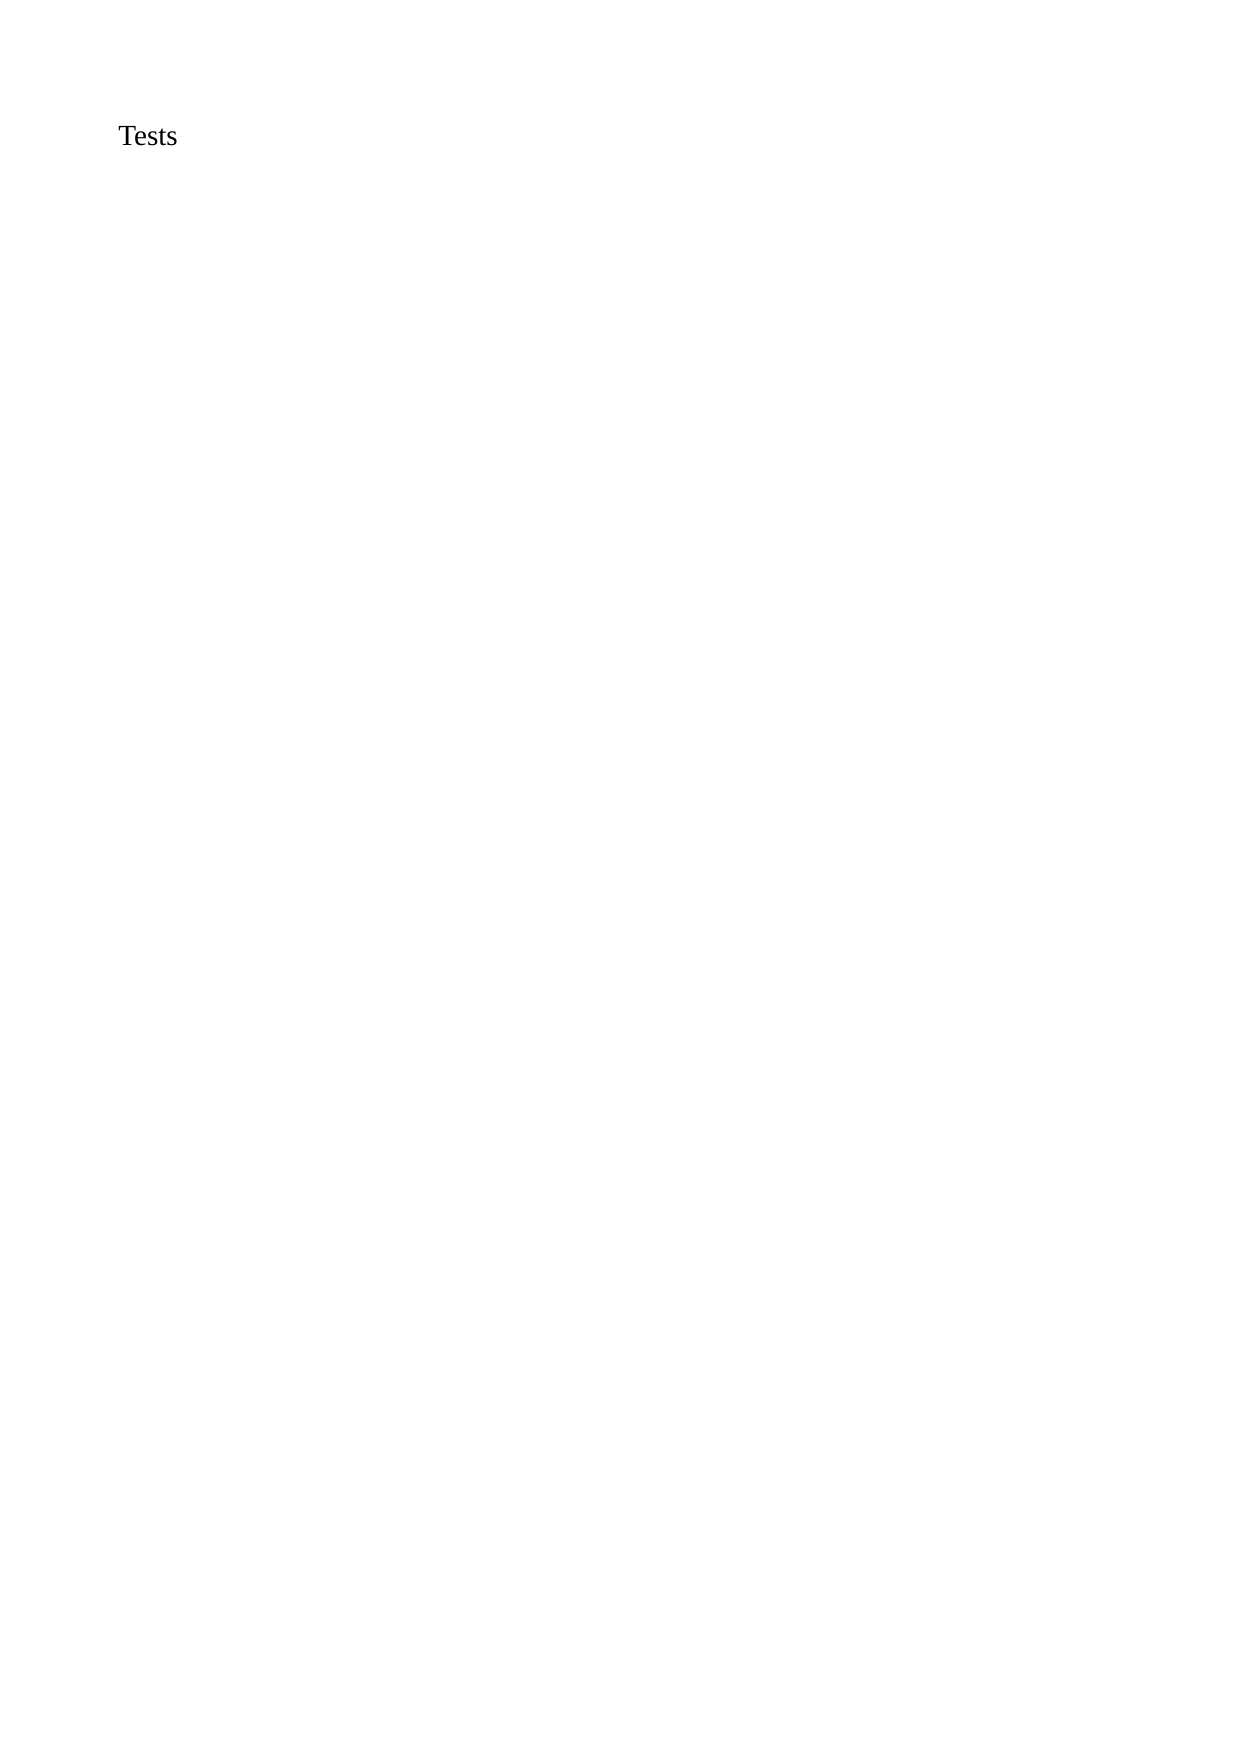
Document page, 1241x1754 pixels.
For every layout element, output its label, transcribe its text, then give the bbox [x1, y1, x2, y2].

text Tests [118, 118, 1122, 152]
